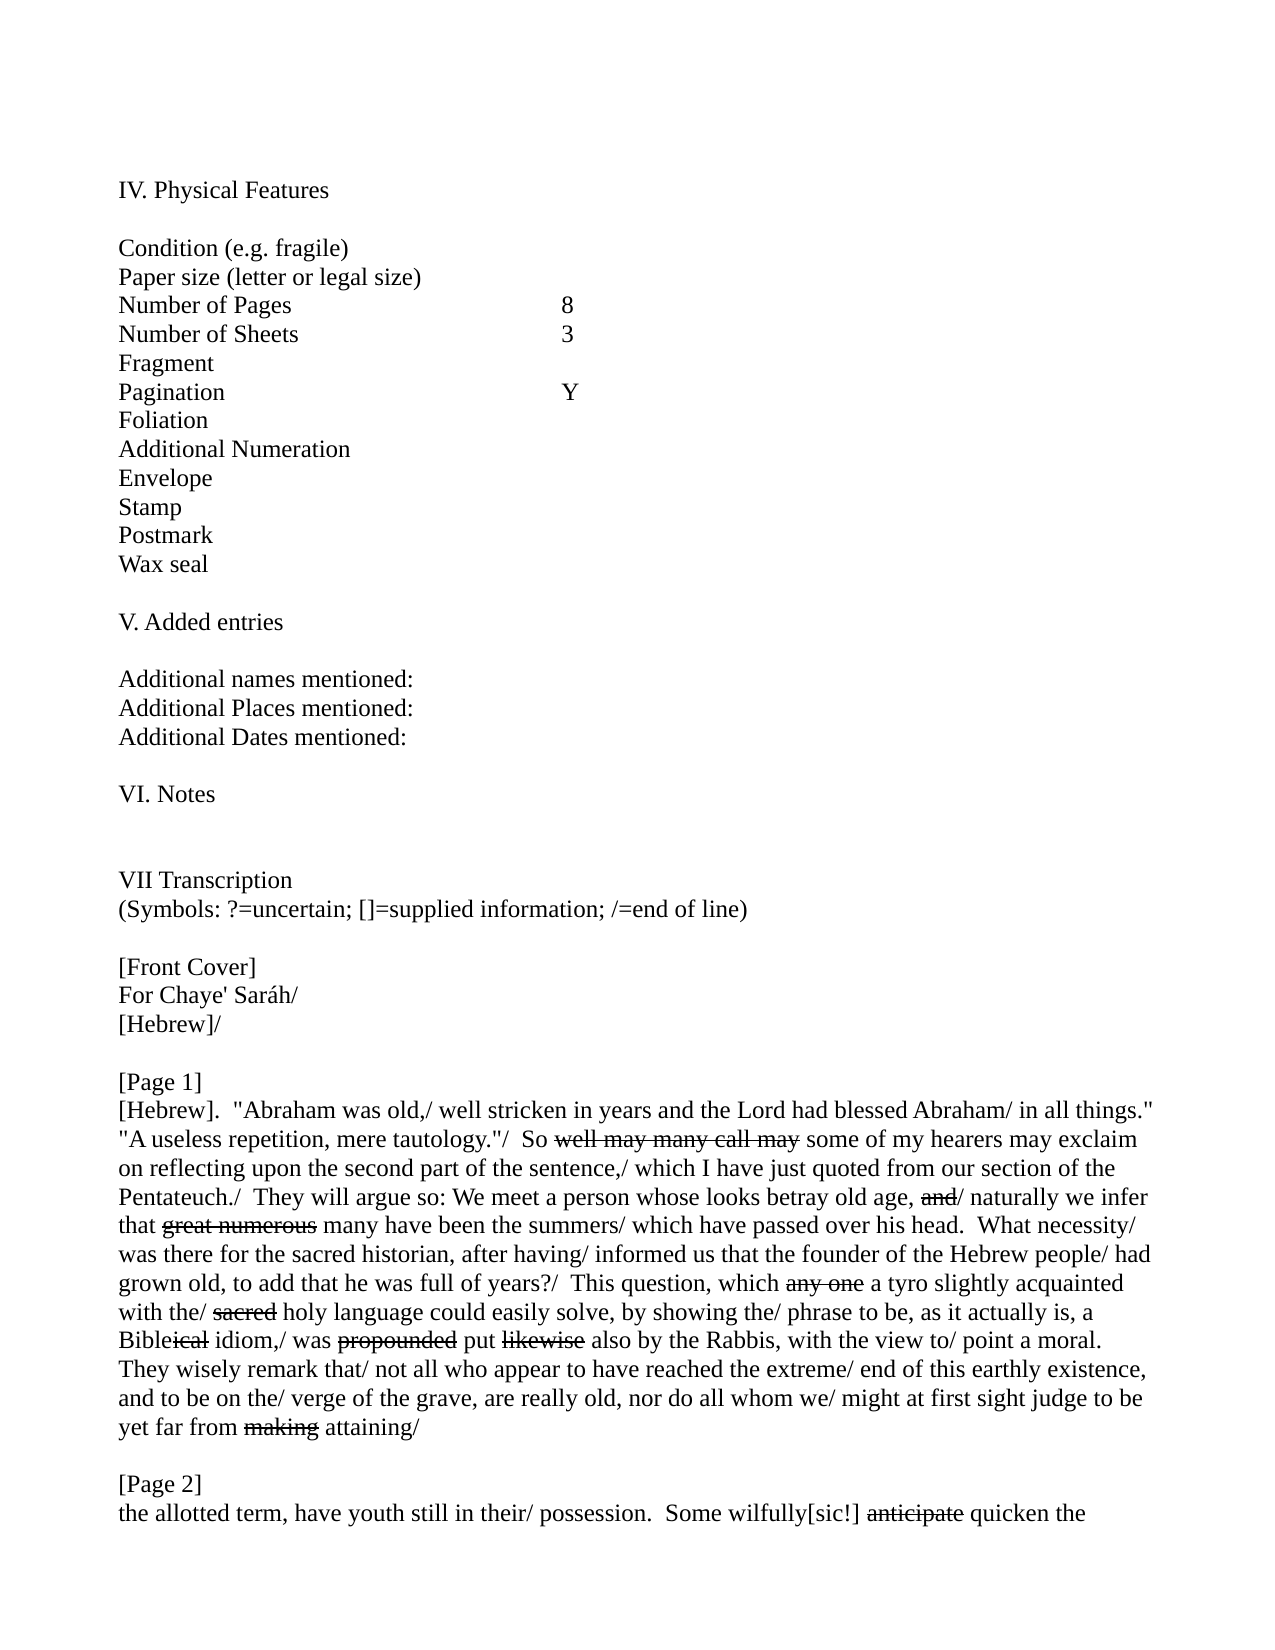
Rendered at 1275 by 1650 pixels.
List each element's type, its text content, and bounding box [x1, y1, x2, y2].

text the allotted term, have youth still in their/ possession. Some wilfully[sic!] anticipate quicken the [118, 1498, 1157, 1527]
text Fragment [118, 348, 1157, 377]
text Postma rk [118, 521, 1157, 549]
text (Symbols: ?=uncertain; []=supplied information; /=end of line) [118, 894, 1157, 923]
text [Hebrew]/ [118, 1009, 1157, 1038]
text Additional Dates mentioned: [118, 722, 1157, 751]
text For Chaye' Saráh/ [118, 981, 1157, 1009]
text Paper size (letter or legal size) [118, 262, 1157, 291]
text Stamp [118, 492, 1157, 521]
text Additional Places mentioned: [118, 693, 1157, 722]
text Number of Sheets 3 [118, 319, 1157, 348]
text [Front Cover] [118, 952, 1157, 981]
text Additional Numeration [118, 434, 1157, 463]
text Number of Pages 8 [118, 291, 1157, 319]
text Additional names mentioned: [118, 664, 1157, 693]
text IV. Physical Features [118, 176, 1157, 204]
text [Page 2] [118, 1469, 1157, 1498]
text [Page 1] [118, 1067, 1157, 1096]
text Envelope [118, 463, 1157, 492]
text VI. Notes [118, 779, 1157, 808]
text V. Added entries [118, 607, 1157, 636]
text [Hebrew]. "Abraham was old,/ well stricken in years and the Lord had blessed Abraham/ in all things." "A useless repetition, mere tautology."/ So well may many call may some of my hearers may exclaim on reflecting upon the second part of the sentence,/ which I have just quoted from our section of the Pentateuch./ They will argue so: We meet a person whose looks betray old age, and/ naturally we infer that great numerous many have been the summers/ which have passed over his head. What necessity/ was there for the sacred historian, after having/ informed us that the founder of the Hebrew people/ had grown old, to add that he was full of years?/ This question, which any one a tyro slightly acquainted with the/ sacred holy language could easily solve, by showing the/ phrase to be, as it actually is, a Bibleical idiom,/ was propounded put likewise also by the Rabbis, with the view to/ point a moral. They wisely remark that/ not all who appear to have reached the extreme/ end of this earthly existence, and to be on the/ verge of the grave, are really old, nor do all whom we/ might at first sight judge to be yet far from making attaining/ [118, 1096, 1157, 1441]
text Condition (e.g. fragile) [118, 233, 1157, 262]
text VII Transcription [118, 866, 1157, 894]
text Foliation [118, 406, 1157, 434]
text Wax seal [118, 549, 1157, 578]
text Pagination Y [118, 377, 1157, 406]
